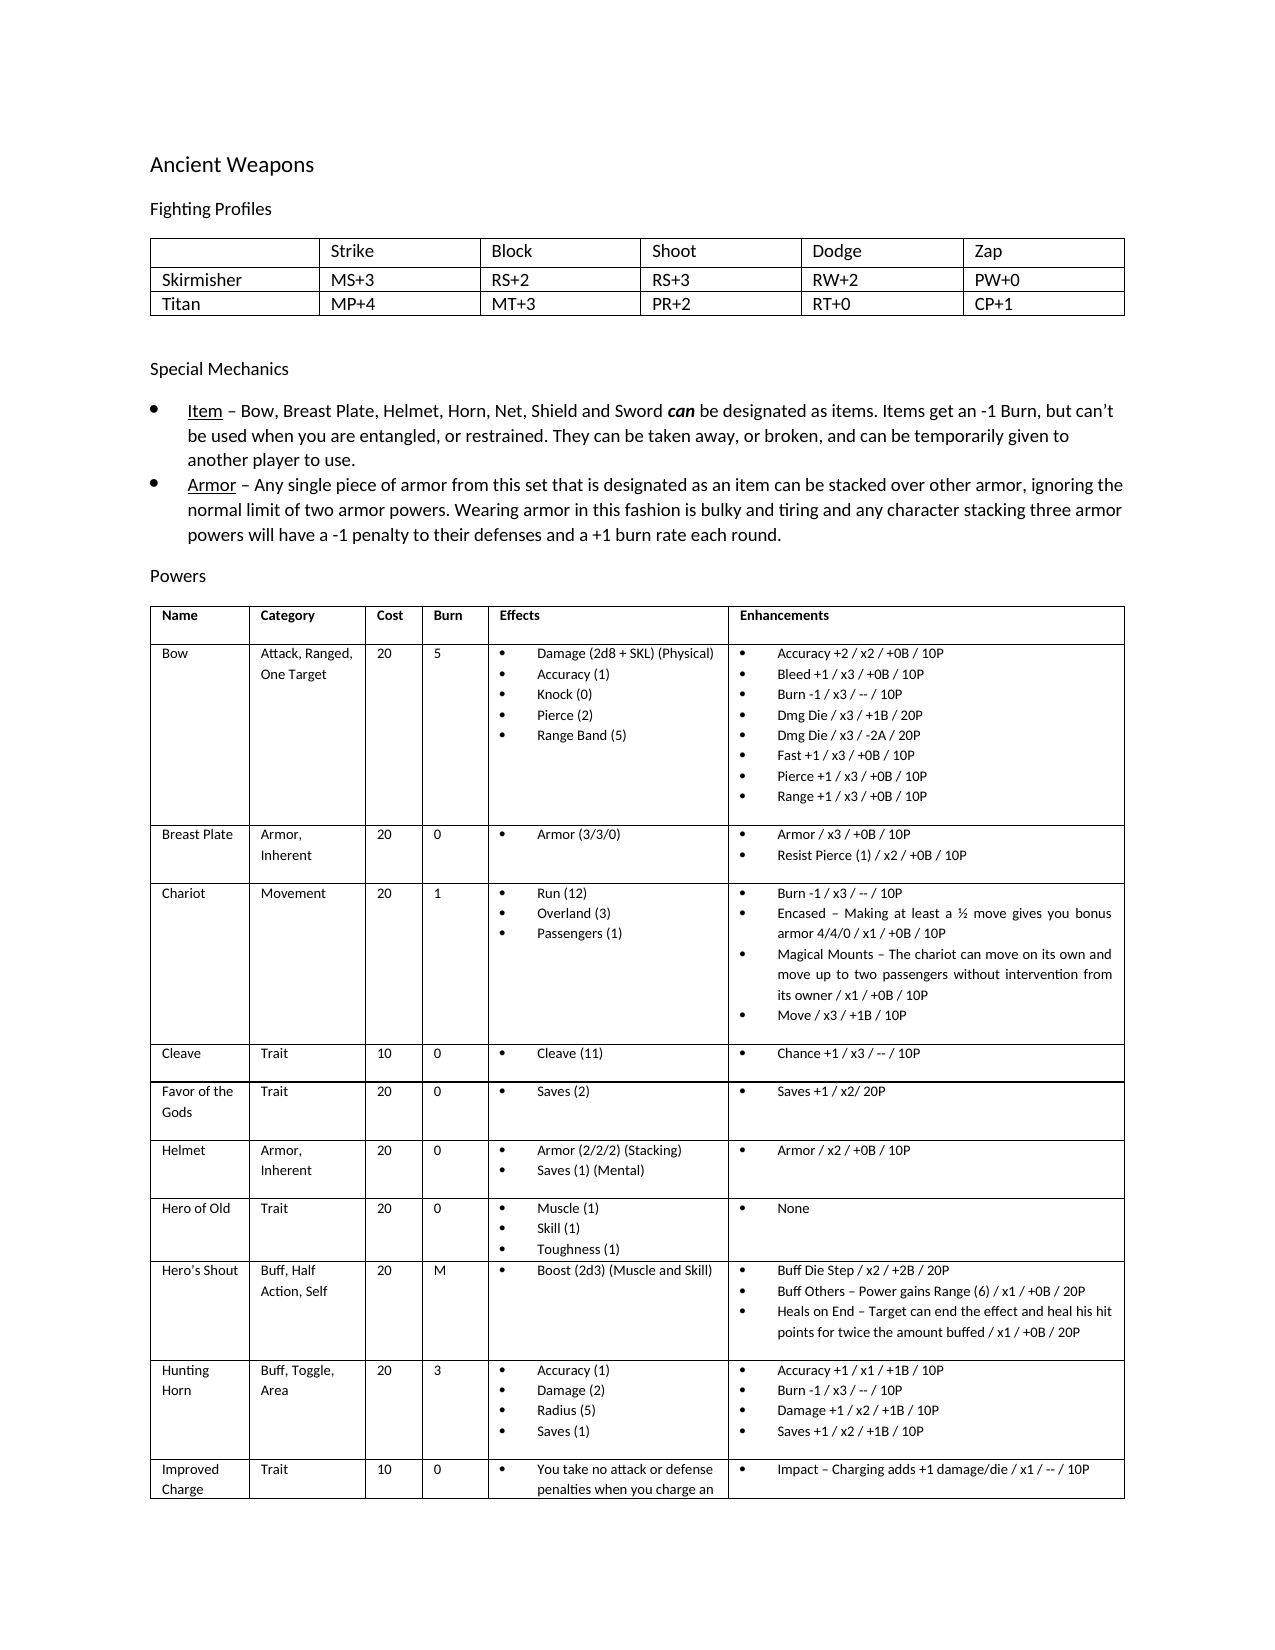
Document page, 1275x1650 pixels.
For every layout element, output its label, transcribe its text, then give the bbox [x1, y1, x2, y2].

table_header Category [250, 607, 365, 643]
table_cell 5 [423, 645, 488, 824]
table_cell Armor, Inherent [250, 1141, 365, 1198]
table_header Strike [320, 239, 480, 267]
table_cell PW+0 [964, 268, 1124, 291]
table_cell 20 [366, 1141, 422, 1198]
table_cell RW+2 [802, 268, 963, 291]
table_cell Bow [151, 645, 249, 824]
table_cell Chariot [151, 884, 249, 1043]
table_cell Cleave [151, 1045, 249, 1081]
table_header Effects [489, 607, 728, 643]
table_cell 20 [366, 1199, 422, 1261]
table_cell 0 [423, 1199, 488, 1261]
table_cell Buff Die Step / x2 / +2B / 20P Buff Others – Power gains Range (6) / x1 / +0B / 20P Heals on End – Target can end the effect and heal his hit points for twice the amount buffed / x1 / +0B / 20P [729, 1262, 1124, 1360]
table_cell Trait [250, 1045, 365, 1081]
table_cell MP+4 [320, 292, 480, 315]
table_cell 20 [366, 1083, 422, 1140]
table_cell RS+2 [481, 268, 640, 291]
table_cell Muscle (1) Skill (1) Toughness (1) [489, 1199, 728, 1261]
table_cell MT+3 [481, 292, 640, 315]
table_cell Saves (2) [489, 1083, 728, 1140]
table_cell Buff, Toggle, Area [250, 1361, 365, 1459]
table_cell Accuracy +1 / x1 / +1B / 10P Burn -1 / x3 / -- / 10P Damage +1 / x2 / +1B / 10P Saves +1 / x2 / +1B / 10P [729, 1361, 1124, 1459]
table_cell Burn -1 / x3 / -- / 10P Encased – Making at least a ½ move gives you bonus armor 4/4/0 / x1 / +0B / 10P Magical Mounts – The chariot can move on its own and move up to two passengers without intervention from its owner / x1 / +0B / 10P Move / x3 / +1B / 10P [729, 884, 1124, 1043]
table_cell Boost (2d3) (Muscle and Skill) [489, 1262, 728, 1360]
table_cell 0 [423, 1083, 488, 1140]
table_header Shoot [641, 239, 801, 267]
table_cell MS+3 [320, 268, 480, 291]
table_cell PR+2 [641, 292, 801, 315]
text Fighting Profiles [150, 197, 1125, 220]
table_cell Helmet [151, 1141, 249, 1198]
table_cell Titan [151, 292, 319, 315]
list Armor – Any single piece of armor from this set that is designated as an item can be stacked over other armor, ignoring the normal limit of two armor powers. Wearing armor in this fashion is bulky and tiring and any character stacking three armor powers will have a -1 penalty to their defenses and a +1 burn rate each round. [150, 473, 1125, 546]
table_header Burn [423, 607, 488, 643]
table_header Zap [964, 239, 1124, 267]
table_cell Run (12) Overland (3) Passengers (1) [489, 884, 728, 1043]
table_cell Accuracy (1) Damage (2) Radius (5) Saves (1) [489, 1361, 728, 1459]
table_cell 20 [366, 884, 422, 1043]
table_cell Chance +1 / x3 / -- / 10P [729, 1045, 1124, 1081]
table_cell None [729, 1199, 1124, 1261]
table_cell Accuracy +2 / x2 / +0B / 10P Bleed +1 / x3 / +0B / 10P Burn -1 / x3 / -- / 10P Dmg Die / x3 / +1B / 20P Dmg Die / x3 / -2A / 20P Fast +1 / x3 / +0B / 10P Pierce +1 / x3 / +0B / 10P Range +1 / x3 / +0B / 10P [729, 645, 1124, 824]
table_cell 20 [366, 645, 422, 824]
table_cell Armor / x2 / +0B / 10P [729, 1141, 1124, 1198]
table_cell 10 [366, 1045, 422, 1081]
table_cell 3 [423, 1361, 488, 1459]
table_header Enhancements [729, 607, 1124, 643]
table_cell Favor of the Gods [151, 1083, 249, 1140]
table_cell M [423, 1262, 488, 1360]
table_header Block [481, 239, 640, 267]
table_cell Trait [250, 1083, 365, 1140]
table_cell Attack, Ranged, One Target [250, 645, 365, 824]
table_cell 20 [366, 826, 422, 883]
text Special Mechanics [150, 358, 1125, 381]
table_cell Trait [250, 1199, 365, 1261]
table_cell 20 [366, 1361, 422, 1459]
table_cell Breast Plate [151, 826, 249, 883]
table_cell RT+0 [802, 292, 963, 315]
table_cell 1 [423, 884, 488, 1043]
table_cell Improved Charge [151, 1460, 249, 1498]
table_cell Saves +1 / x2/ 20P [729, 1083, 1124, 1140]
table_cell 10 [366, 1460, 422, 1498]
table_cell Armor, Inherent [250, 826, 365, 883]
text Powers [150, 564, 1125, 587]
table_cell CP+1 [964, 292, 1124, 315]
table_cell Hero of Old [151, 1199, 249, 1261]
table_cell 20 [366, 1262, 422, 1360]
table_cell You take no attack or defense penalties when you charge an [489, 1460, 728, 1498]
table_cell RS+3 [641, 268, 801, 291]
table_header [151, 239, 319, 267]
table_cell 0 [423, 1460, 488, 1498]
list Item – Bow, Breast Plate, Helmet, Horn, Net, Shield and Sword can be designated as items. Items get an -1 Burn, but can’t be used when you are entangled, or restrained. They can be taken away, or broken, and can be temporarily given to another player to use. [150, 399, 1125, 471]
table_cell Armor (2/2/2) (Stacking) Saves (1) (Mental) [489, 1141, 728, 1198]
table_header Dodge [802, 239, 963, 267]
table_cell Armor (3/3/0) [489, 826, 728, 883]
table_cell 0 [423, 1045, 488, 1081]
table_cell Hunting Horn [151, 1361, 249, 1459]
table_cell Hero’s Shout [151, 1262, 249, 1360]
table_cell Skirmisher [151, 268, 319, 291]
table_cell 0 [423, 826, 488, 883]
table_header Cost [366, 607, 422, 643]
table_cell Armor / x3 / +0B / 10P Resist Pierce (1) / x2 / +0B / 10P [729, 826, 1124, 883]
table_cell Movement [250, 884, 365, 1043]
table_cell Impact – Charging adds +1 damage/die / x1 / -- / 10P [729, 1460, 1124, 1498]
table_cell Damage (2d8 + SKL) (Physical) Accuracy (1) Knock (0) Pierce (2) Range Band (5) [489, 645, 728, 824]
table_cell Cleave (11) [489, 1045, 728, 1081]
table_cell 0 [423, 1141, 488, 1198]
table_cell Buff, Half Action, Self [250, 1262, 365, 1360]
text Ancient Weapons [150, 150, 1125, 178]
table_header Name [151, 607, 249, 643]
table_cell Trait [250, 1460, 365, 1498]
